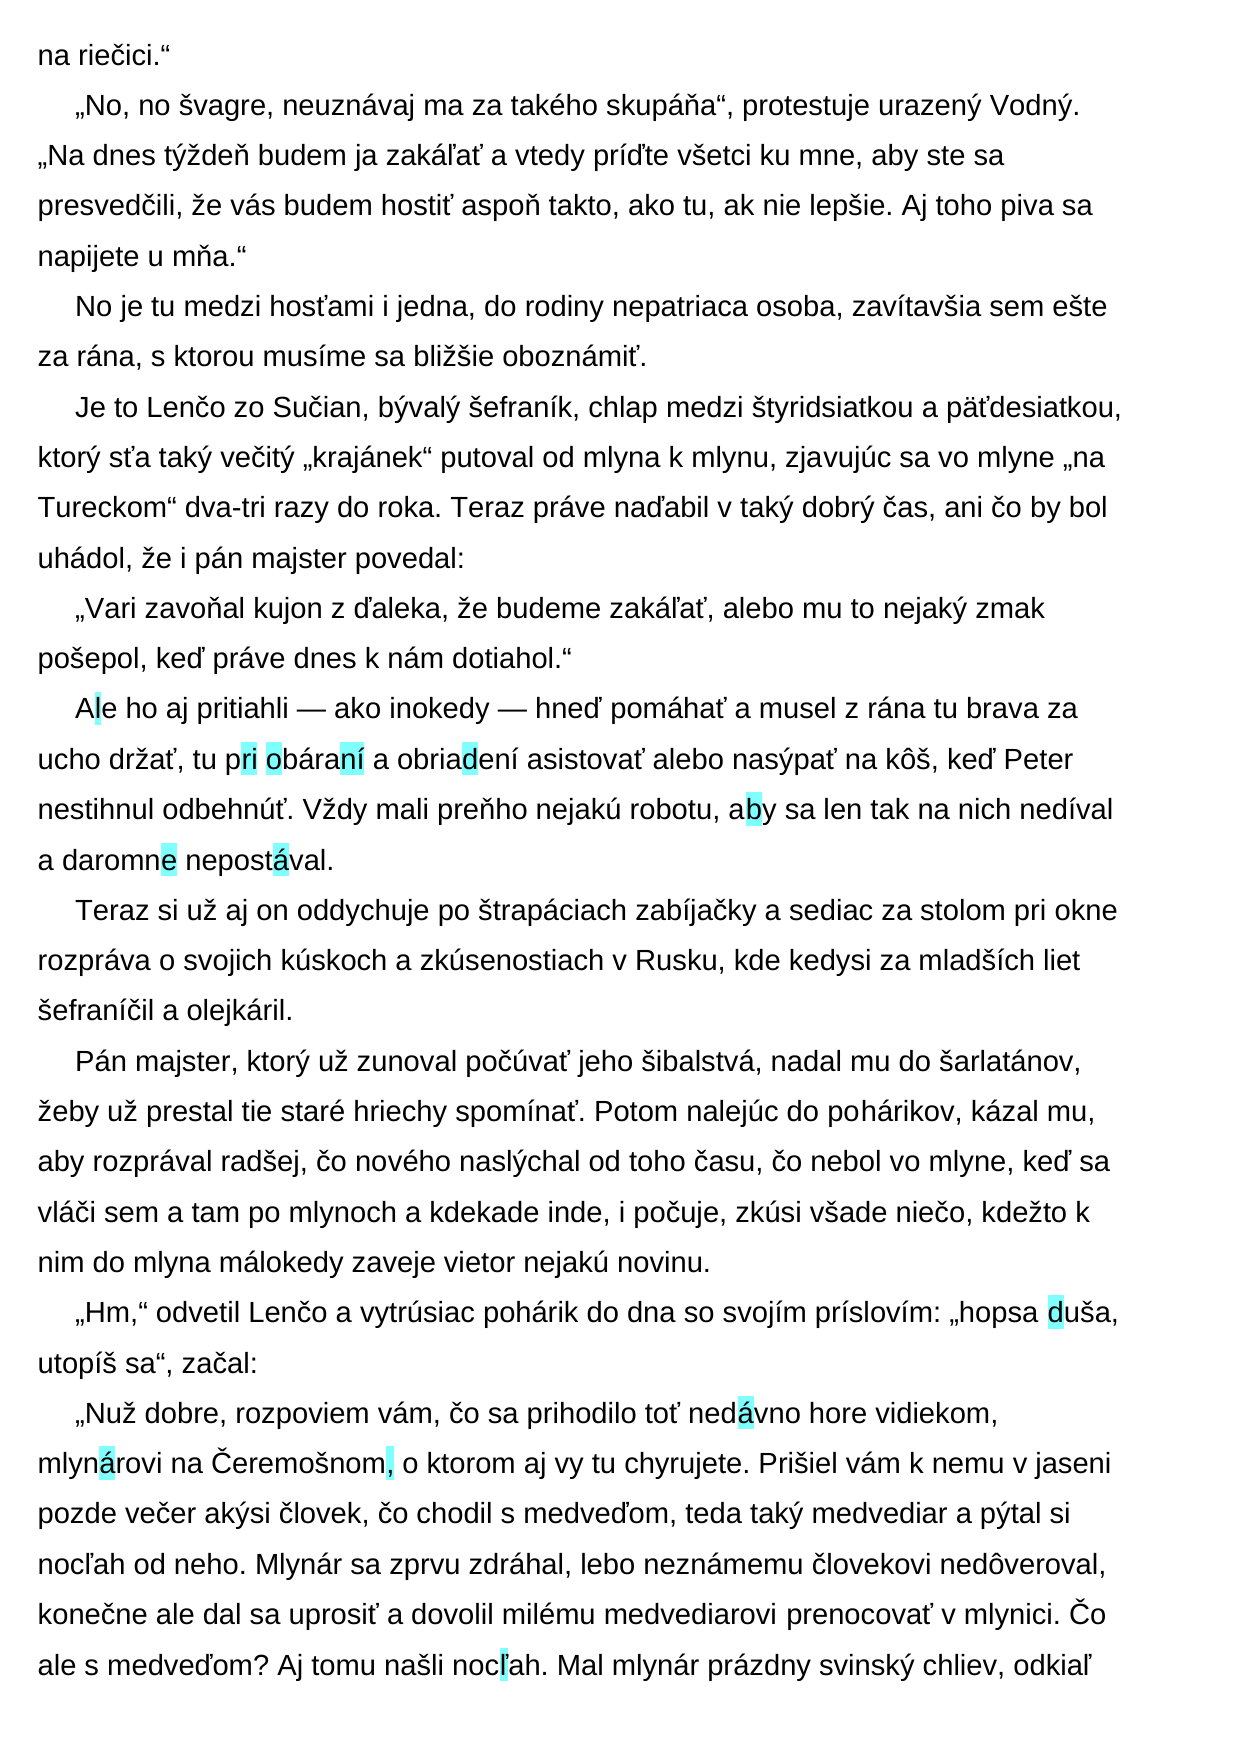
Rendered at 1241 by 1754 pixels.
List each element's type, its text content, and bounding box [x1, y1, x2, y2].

text „Nuž dobre, rozpoviem vám, čo sa prihodilo toť nedávno hore vidiekom, mlynárovi na Čeremošnom, o ktorom aj vy tu chyrujete. Prišiel vám k nemu v jaseni pozde večer akýsi človek, čo chodil s medveďom, teda taký medvediar a pýtal si nocľah od neho. Mlynár sa zprvu zdráhal, lebo neznámemu človekovi nedôveroval, konečne ale dal sa uprosiť a dovolil milému medvediarovi prenocovať v mlynici. Čo ale s medveďom? Aj tomu našli nocľah. Mal mlynár prázdny svinský chliev, odkiaľ [37, 1396, 1130, 1681]
text Pán majster, ktorý už zunoval počúvať jeho šibalstvá, nadal mu do šarlatánov, žeby už prestal tie staré hriechy spomínať. Potom nalejúc do po­hárikov, kázal mu, aby rozprával radšej, čo no­vého naslýchal od toho času, čo nebol vo mlyne, keď sa vláči sem a tam po mlynoch a kdekade inde, i počuje, zkúsi všade niečo, kdežto k nim do mlyna málokedy zaveje vietor nejakú novinu. [37, 1044, 1130, 1278]
text na riečici.“ [37, 37, 1130, 71]
text Ale ho aj pritiahli — ako inokedy — hneď pomáhať a musel z rána tu brava za ucho držať, tu pri obáraní a obriadení asistovať alebo nasýpať na kôš, keď Peter nestihnul odbehnúť. Vždy mali preňho nejakú robotu, aby sa len tak na nich nedíval a daromne nepostával. [37, 692, 1130, 876]
text „Vari zavoňal kujon z ďaleka, že budeme zakáľať, alebo mu to nejaký zmak pošepol, keď práve dnes k nám dotiahol.“ [37, 591, 1130, 675]
text „No, no švagre, neuznávaj ma za takého skupáňa“, protestuje urazený Vodný. „Na dnes týždeň budem ja zakáľať a vtedy príďte všetci ku mne, aby ste sa presvedčili, že vás budem hostiť aspoň takto, ako tu, ak nie lepšie. Aj toho piva sa napijete u mňa.“ [37, 88, 1130, 272]
text No je tu medzi hosťami i jedna, do rodiny nepatriaca osoba, zavítavšia sem ešte za rána, s ktorou musíme sa bližšie oboznámiť. [37, 289, 1130, 373]
text Je to Lenčo zo Sučian, bývalý šefraník, chlap medzi štyridsiatkou a päťdesiatkou, ktorý sťa taký večitý „krajánek“ putoval od mlyna k mlynu, zja­vujúc sa vo mlyne „na Tureckom“ dva-tri razy do roka. Teraz práve naďabil v taký dobrý čas, ani čo by bol uhádol, že i pán majster povedal: [37, 390, 1130, 574]
text „Hm,“ odvetil Lenčo a vytrúsiac pohárik do dna so svojím príslovím: „hopsa duša, utopíš sa“, začal: [37, 1295, 1130, 1379]
text Teraz si už aj on oddychuje po štrapáciach zabíjačky a sediac za stolom pri okne rozpráva o svojich kúskoch a zkúsenostiach v Rusku, kde kedysi za mladších liet šefraníčil a olejkáril. [37, 893, 1130, 1027]
